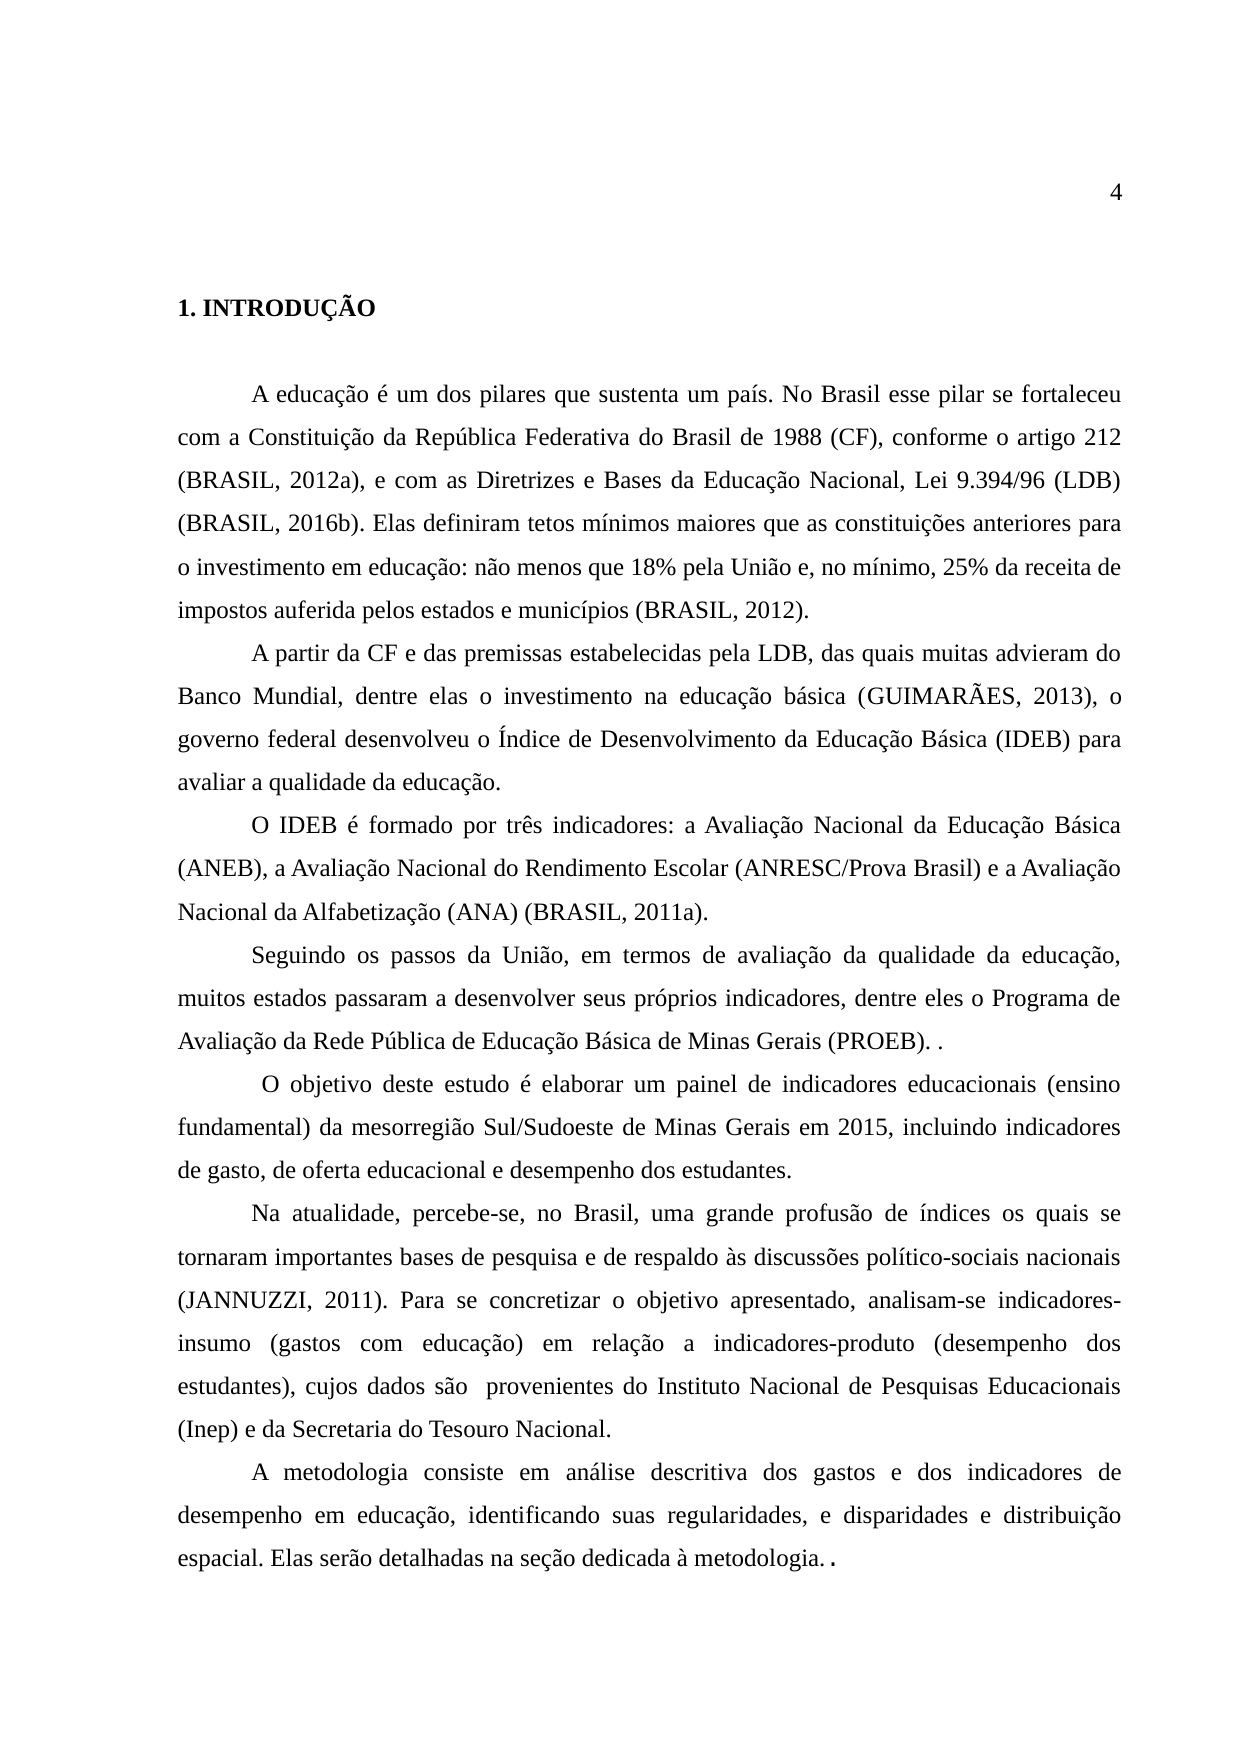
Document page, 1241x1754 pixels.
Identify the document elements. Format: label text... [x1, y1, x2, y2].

text A metodologia consiste em análise descritiva dos gastos e dos indicadores de desempenho em educação, identificando suas regularidades, e disparidades e distribuição espacial. Elas serão detalhadas na seção dedicada à metodologia.. [177, 1457, 1122, 1574]
text A educação é um dos pilares que sustenta um país. No Brasil esse pilar se fortaleceu com a Constituição da República Federativa do Brasil de 1988 (CF), conforme o artigo 212 (BRASIL, 2012a), e com as Diretrizes e Bases da Educação Nacional, Lei 9.394/96 (LDB) (BRASIL, 2016b). Elas definiram tetos mínimos maiores que as constituições anteriores para o investimento em educação: não menos que 18% pela União e, no mínimo, 25% da receita de impostos auferida pelos estados e municípios (BRASIL, 2012). [177, 379, 1122, 623]
text O objetivo deste estudo é elaborar um painel de indicadores educacionais (ensino fundamental) da mesorregião Sul/Sudoeste de Minas Gerais em 2015, incluindo indicadores de gasto, de oferta educacional e desempenho dos estudantes. [177, 1069, 1122, 1184]
text Na atualidade, percebe-se, no Brasil, uma grande profusão de índices os quais se tornaram importantes bases de pesquisa e de respaldo às discussões político-sociais nacionais (JANNUZZI, 2011). Para se concretizar o objetivo apresentado, analisam-se indicadores-insumo (gastos com educação) em relação a indicadores-produto (desempenho dos estudantes), cujos dados são provenientes do Instituto Nacional de Pesquisas Educacionais (Inep) e da Secretaria do Tesouro Nacional. [177, 1198, 1122, 1443]
text Seguindo os passos da União, em termos de avaliação da qualidade da educação, muitos estados passaram a desenvolver seus próprios indicadores, dentre eles o Programa de Avaliação da Rede Pública de Educação Básica de Minas Gerais (PROEB). . [177, 940, 1122, 1055]
text 1. INTRODUÇÃO [177, 293, 1122, 322]
text A partir da CF e das premissas estabelecidas pela LDB, das quais muitas advieram do Banco Mundial, dentre elas o investimento na educação básica (GUIMARÃES, 2013), o governo federal desenvolveu o Índice de Desenvolvimento da Educação Básica (IDEB) para avaliar a qualidade da educação. [177, 638, 1122, 796]
text O IDEB é formado por três indicadores: a Avaliação Nacional da Educação Básica (ANEB), a Avaliação Nacional do Rendimento Escolar (ANRESC/Prova Brasil) e a Avaliação Nacional da Alfabetização (ANA) (BRASIL, 2011a). [177, 810, 1122, 925]
